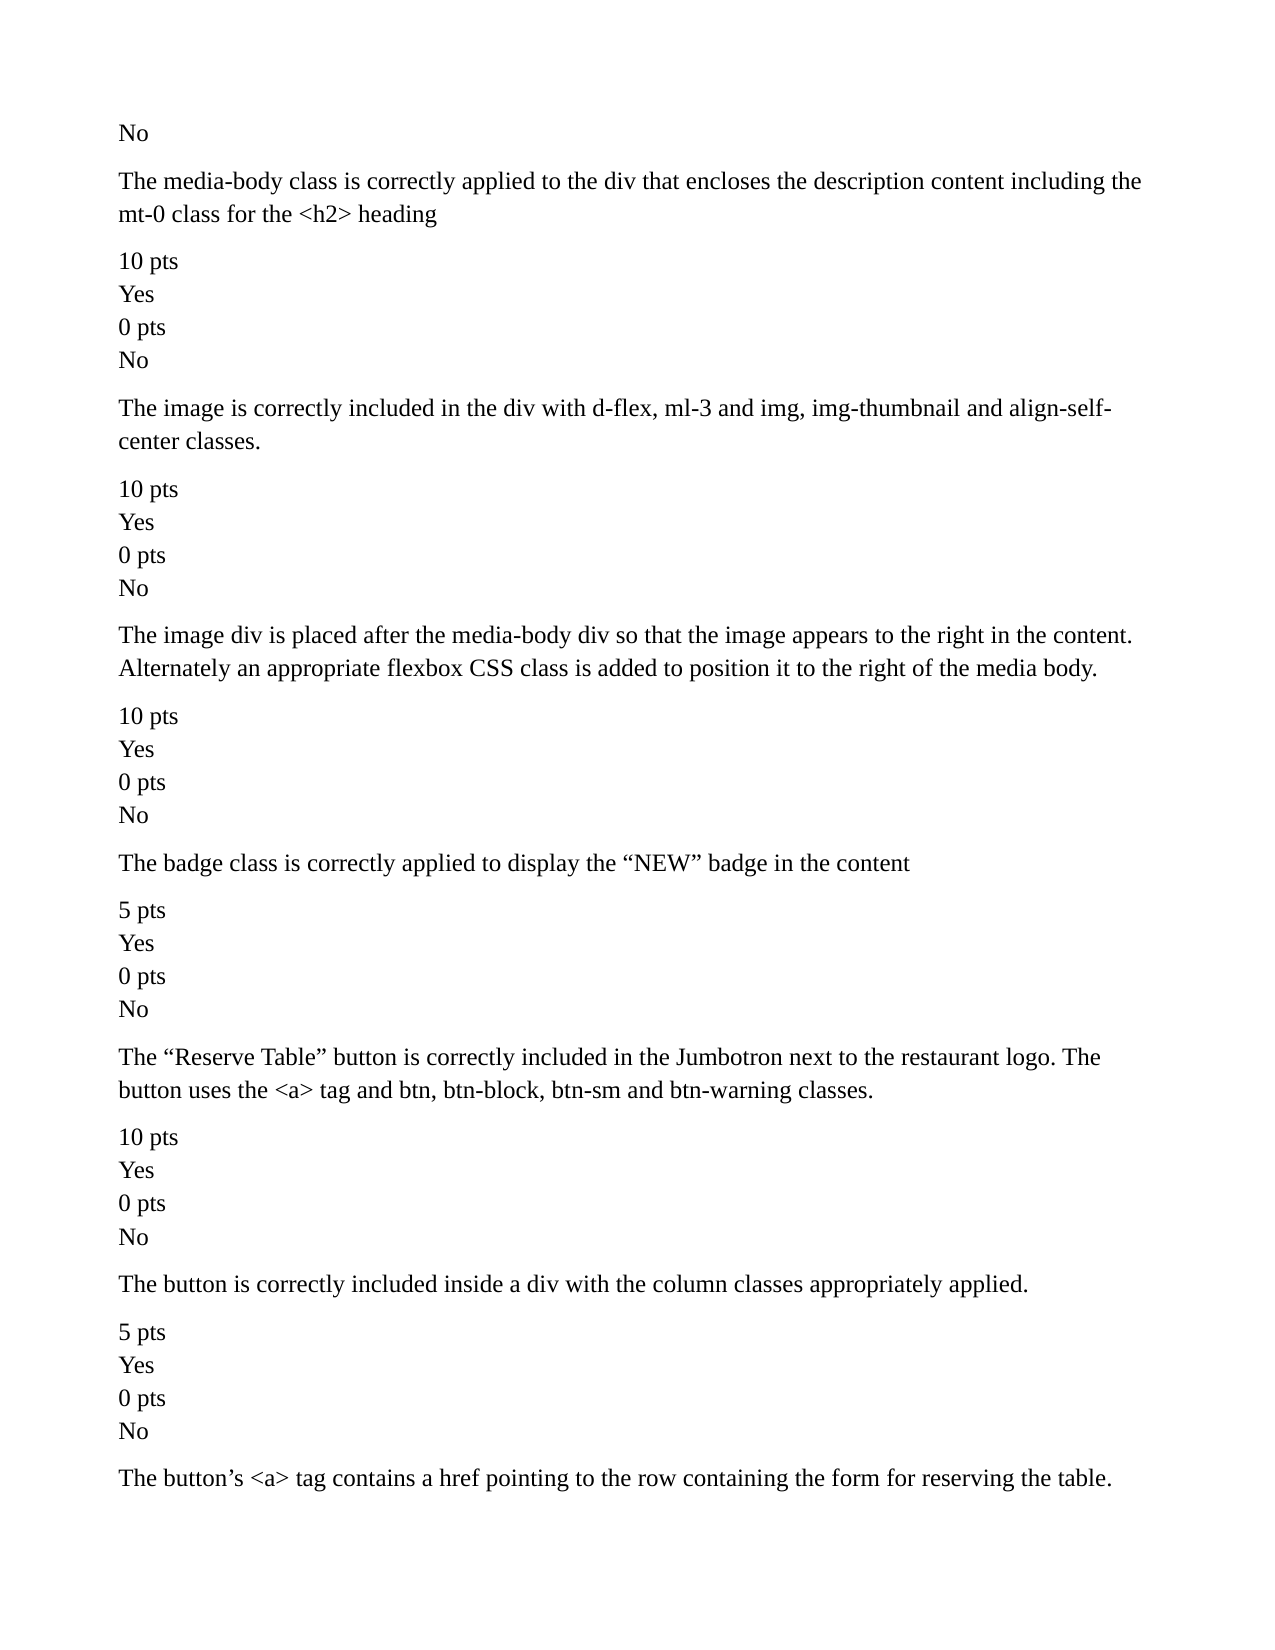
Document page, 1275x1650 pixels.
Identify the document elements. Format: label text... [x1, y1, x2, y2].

text No [118, 345, 1157, 374]
text Yes [118, 279, 1157, 308]
text No [118, 573, 1157, 601]
text Yes [118, 507, 1157, 535]
text Yes [118, 928, 1157, 957]
text 5 pts [118, 895, 1157, 924]
text No [118, 994, 1157, 1023]
text The “Reserve Table” button is correctly included in the Jumbotron next to the restaurant logo. The button uses the <a> tag and btn, btn-block, btn-sm and btn-warning classes. [118, 1042, 1157, 1104]
text No [118, 800, 1157, 829]
text 0 pts [118, 1188, 1157, 1217]
text No [118, 1222, 1157, 1250]
text The button’s <a> tag contains a href pointing to the row containing the form for reserving the table. [118, 1463, 1157, 1492]
text Yes [118, 1156, 1157, 1184]
text Yes [118, 1350, 1157, 1378]
text 0 pts [118, 1383, 1157, 1412]
text 0 pts [118, 540, 1157, 568]
text 10 pts [118, 701, 1157, 730]
text The image div is placed after the media-body div so that the image appears to the right in the content. Alternately an appropriate flexbox CSS class is added to position it to the right of the media body. [118, 620, 1157, 682]
text The media-body class is correctly applied to the div that encloses the description content including the mt-0 class for the <h2> heading [118, 166, 1157, 227]
text Yes [118, 734, 1157, 763]
text No [118, 118, 1157, 147]
text 10 pts [118, 246, 1157, 275]
text 10 pts [118, 474, 1157, 502]
text No [118, 1416, 1157, 1444]
text 0 pts [118, 961, 1157, 990]
text The button is correctly included inside a div with the column classes appropriately applied. [118, 1269, 1157, 1298]
text 10 pts [118, 1122, 1157, 1151]
text The image is correctly included in the div with d-flex, ml-3 and img, img-thumbnail and align-self-center classes. [118, 393, 1157, 455]
text The badge class is correctly applied to display the “NEW” badge in the content [118, 848, 1157, 876]
text 0 pts [118, 312, 1157, 341]
text 0 pts [118, 767, 1157, 796]
text 5 pts [118, 1317, 1157, 1346]
